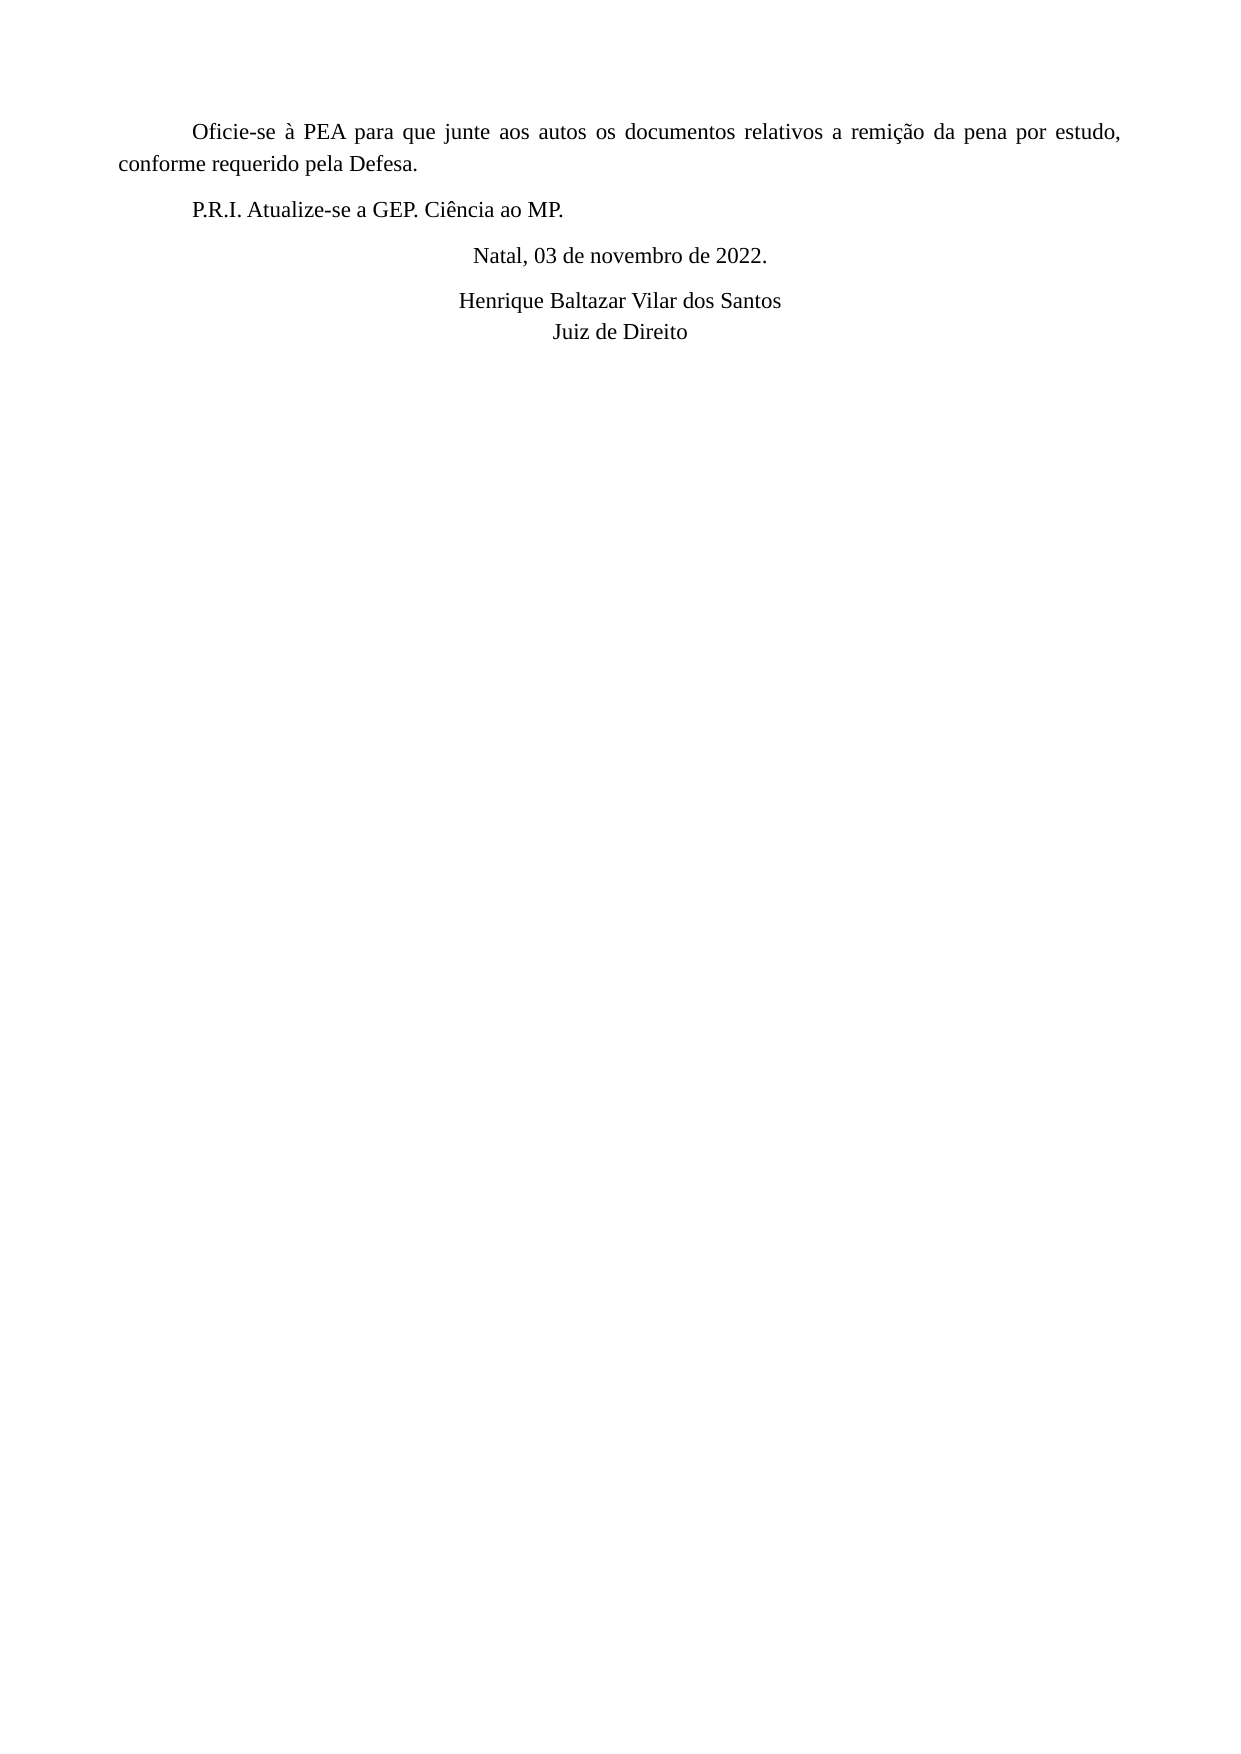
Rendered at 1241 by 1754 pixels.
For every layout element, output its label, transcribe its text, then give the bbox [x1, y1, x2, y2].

text Oficie-se à PEA para que junte aos autos os documentos relativos a remição da pena por estudo, conforme requerido pela Defesa. [118, 118, 1122, 176]
text Juiz de Direito [118, 318, 1122, 345]
text Natal, 03 de novembro de 2022. [118, 242, 1122, 268]
text Henrique Baltazar Vilar dos Santos [118, 287, 1122, 313]
text P.R.I. Atualize-se a GEP. Ciência ao MP. [118, 196, 1122, 222]
